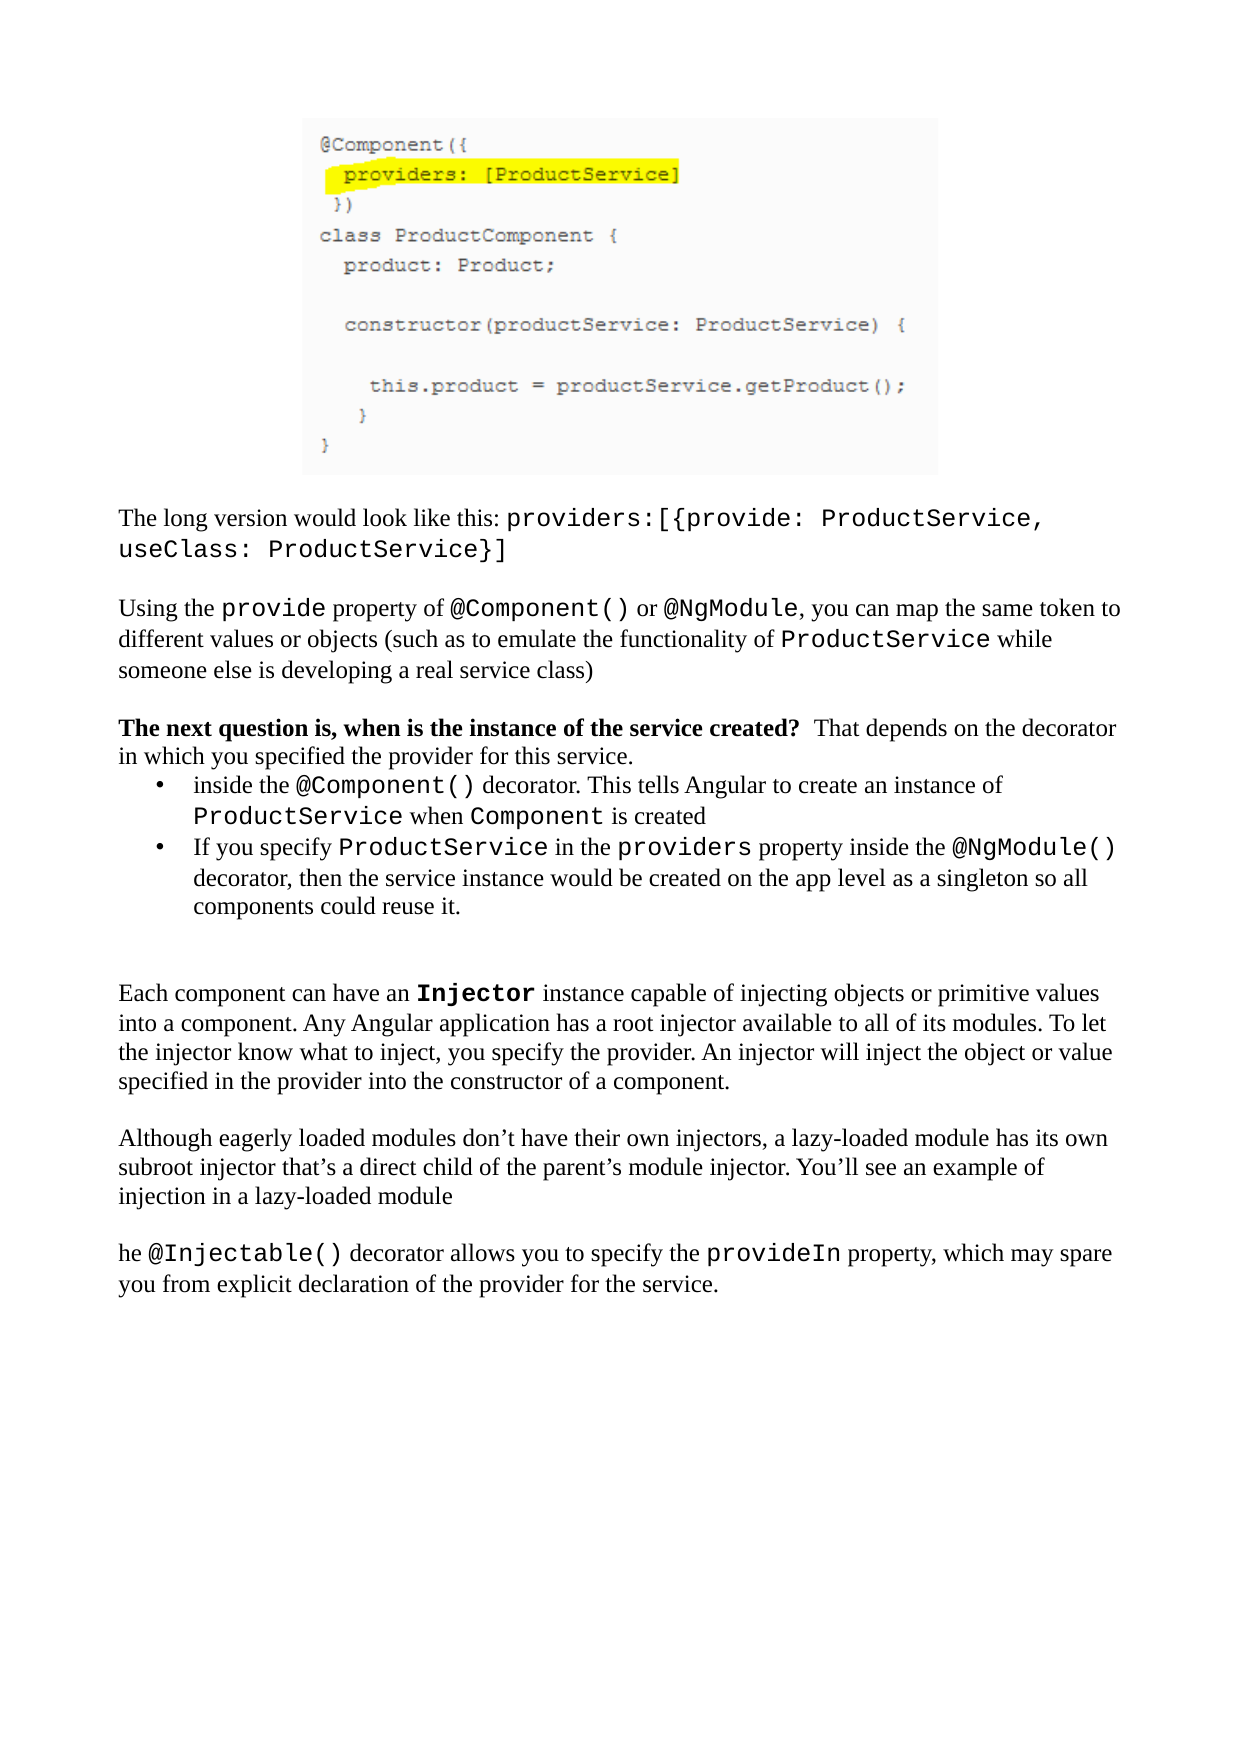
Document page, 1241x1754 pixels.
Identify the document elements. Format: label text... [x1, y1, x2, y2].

text Each component can have an Injector instance capable of injecting objects or primitive values into a component. Any Angular application has a root injector available to all of its modules. To let the injector know what to inject, you specify the provider. An injector will inject the object or value specified in the provider into the constructor of a component. [118, 978, 1122, 1095]
picture [302, 118, 939, 475]
text The next question is, when is the instance of the service created? That depends on the decorator in which you specified the provider for this service. [118, 713, 1122, 770]
list inside the @Component() decorator. This tells Angular to create an instance of ProductService when Component is created [156, 770, 1122, 832]
text Although eagerly loaded modules don’t have their own injectors, a lazy-loaded module has its own subroot injector that’s a direct child of the parent’s module injector. You’ll see an example of injection in a lazy-loaded module [118, 1123, 1122, 1210]
text The long version would look like this: providers:[{provide: ProductService, useClass: ProductService}] [118, 503, 1122, 565]
text Using the provide property of @Component() or @NgModule, you can map the same token to different values or objects (such as to emulate the functionality of ProductService while someone else is developing a real service class) [118, 593, 1122, 684]
list If you specify ProductService in the providers property inside the @NgModule() decorator, then the service instance would be created on the app level as a singleton so all components could reuse it. [156, 832, 1122, 920]
text he @Injectable() decorator allows you to specify the provideIn property, which may spare you from explicit declaration of the provider for the service. [118, 1238, 1122, 1298]
